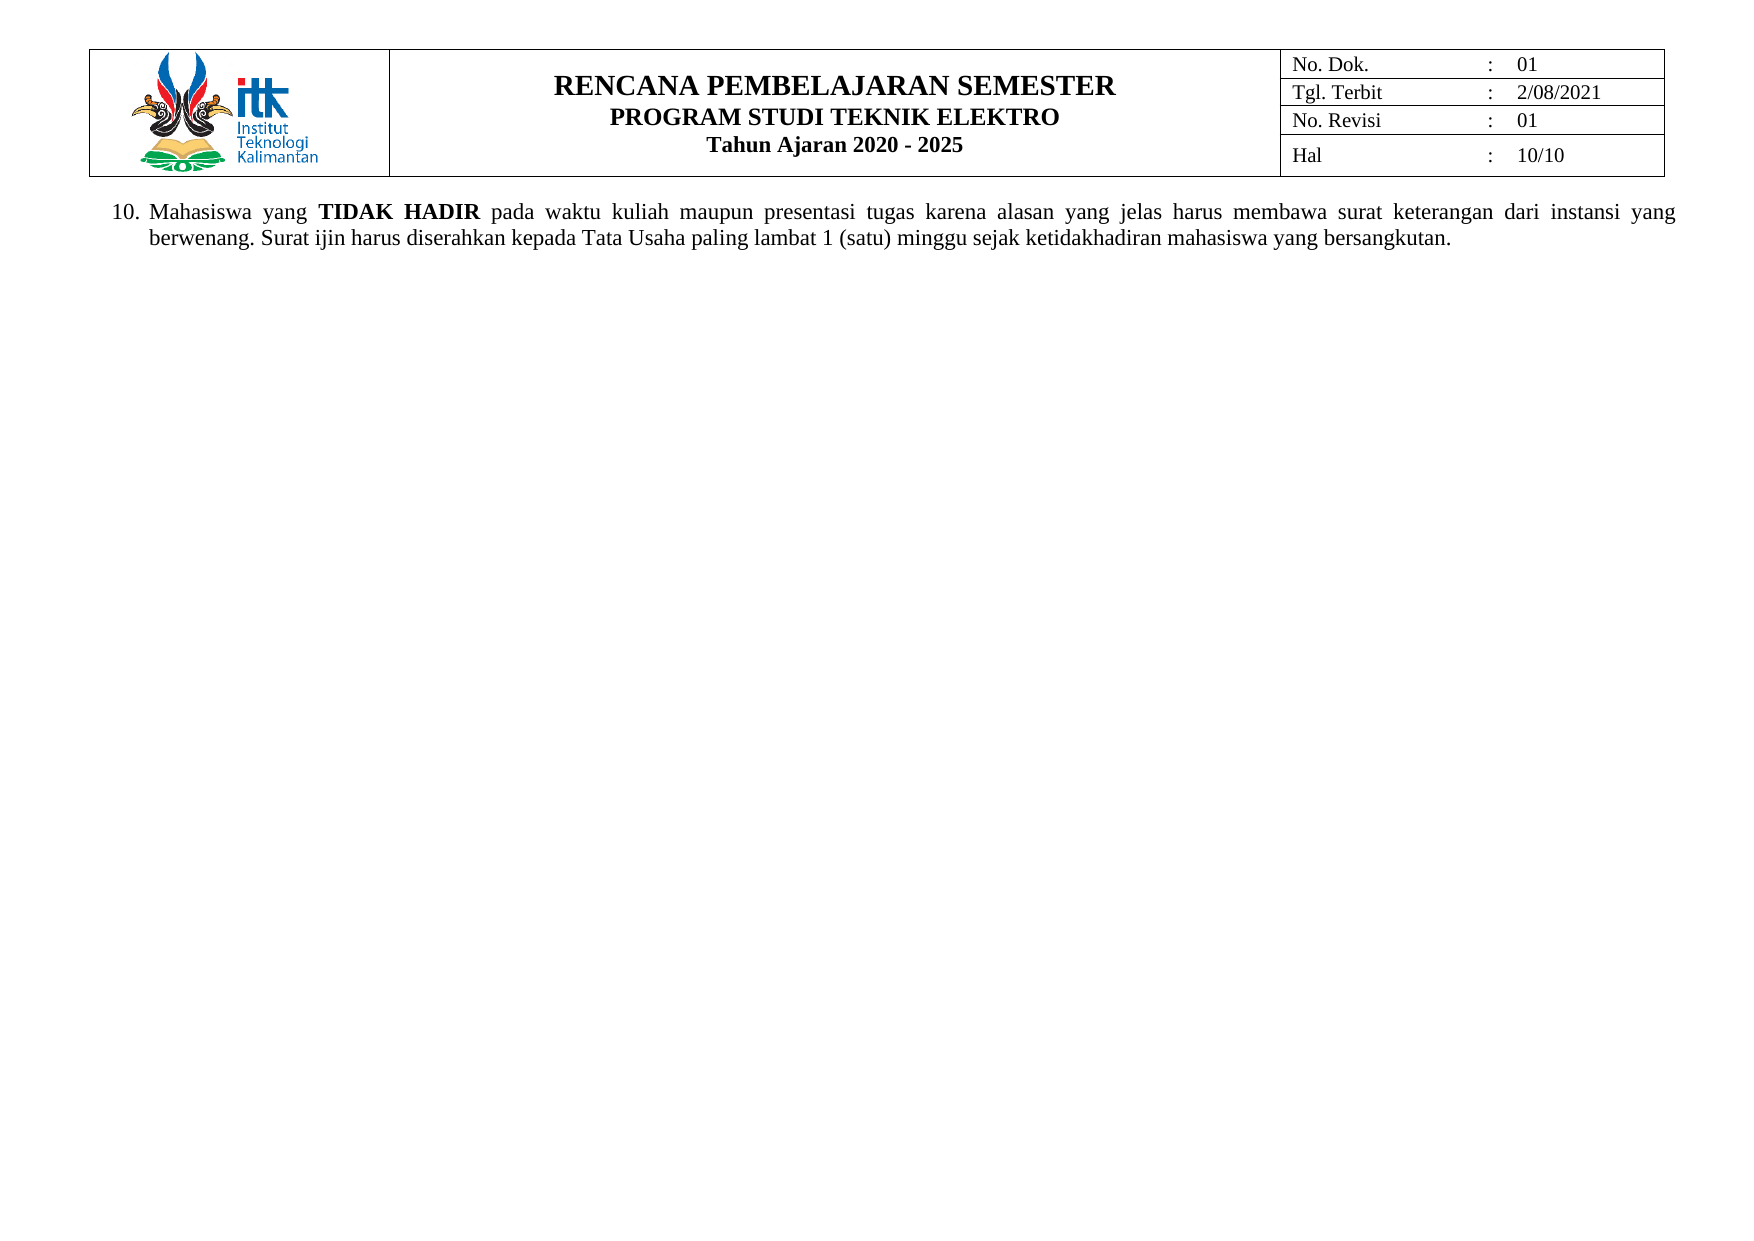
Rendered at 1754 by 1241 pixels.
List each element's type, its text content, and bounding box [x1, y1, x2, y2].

list Mahasiswa yang TIDAK HADIR pada waktu kuliah maupun presentasi tugas karena alasan yang jelas harus membawa surat keterangan dari instansi yang berwenang. Surat ijin harus diserahkan kepada Tata Usaha paling lambat 1 (satu) minggu sejak ketidakhadiran mahasiswa yang bersangkutan. [111, 198, 1679, 251]
picture [127, 50, 322, 176]
